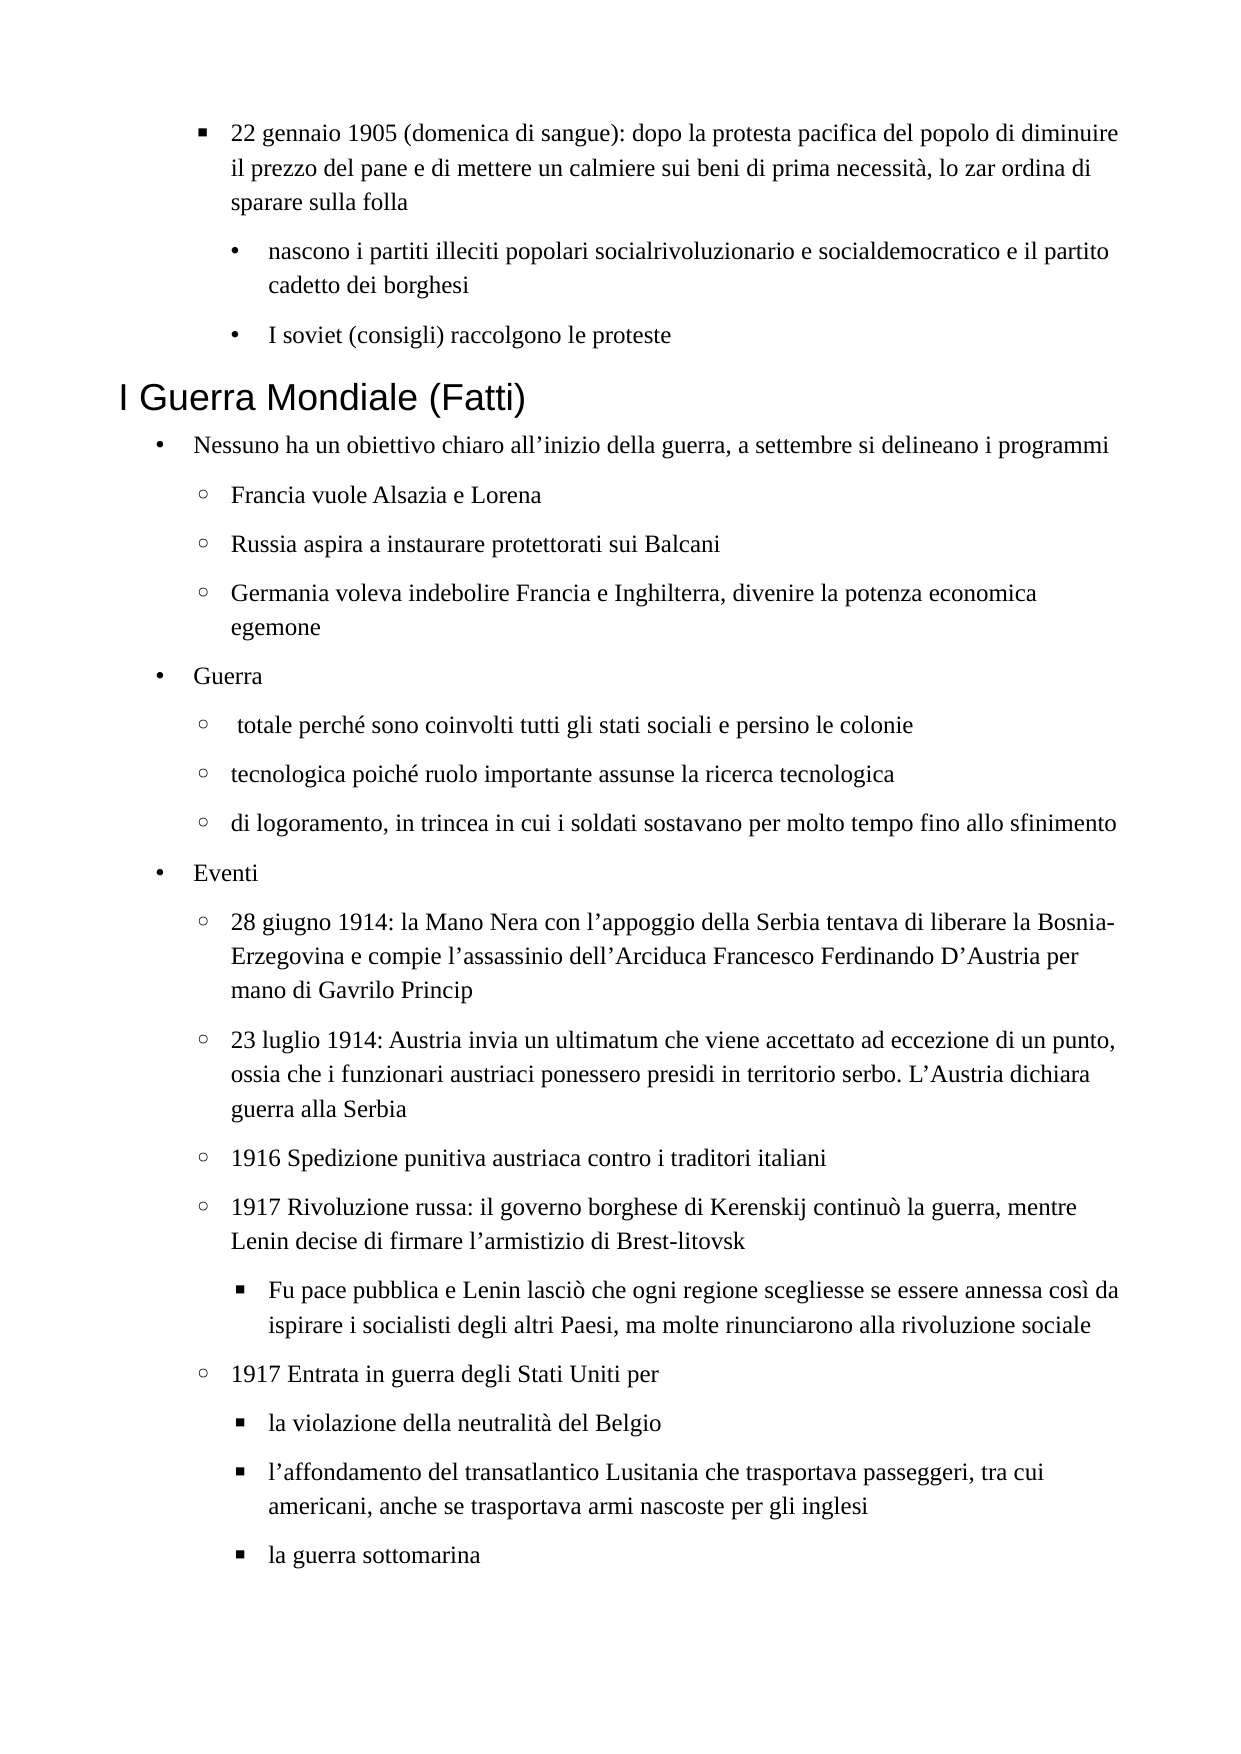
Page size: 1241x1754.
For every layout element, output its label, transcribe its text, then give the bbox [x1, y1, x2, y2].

list nascono i partiti illeciti popolari socialrivoluzionario e socialdemocratico e il partito cadetto dei borghesi [231, 236, 1122, 299]
subtitle I Guerra Mondiale (Fatti) [118, 375, 1122, 418]
list la violazione della neutralità del Belgio [231, 1408, 1122, 1437]
list 22 gennaio 1905 (domenica di sangue): dopo la protesta pacifica del popolo di diminuire il prezzo del pane e di mettere un calmiere sui beni di prima necessità, lo zar ordina di sparare sulla folla [193, 118, 1122, 216]
list Germania voleva indebolire Francia e Inghilterra, divenire la potenza economica egemone [193, 578, 1122, 641]
list Russia aspira a instaurare protettorati sui Balcani [193, 529, 1122, 557]
list 28 giugno 1914: la Mano Nera con l’appoggio della Serbia tentava di liberare la Bosnia-Erzegovina e compie l’assassinio dell’Arciduca Francesco Ferdinando D’Austria per mano di Gavrilo Princip [193, 907, 1122, 1004]
list 1917 Rivoluzione russa: il governo borghese di Kerenskij continuò la guerra, mentre Lenin decise di firmare l’armistizio di Brest-litovsk [193, 1192, 1122, 1255]
list Francia vuole Alsazia e Lorena [193, 480, 1122, 508]
list Nessuno ha un obiettivo chiaro all’inizio della guerra, a settembre si delineano i programmi [156, 431, 1122, 459]
list tecnologica poiché ruolo importante assunse la ricerca tecnologica [193, 759, 1122, 788]
list Eventi [156, 858, 1122, 886]
list totale perché sono coinvolti tutti gli stati sociali e persino le colonie [193, 710, 1122, 739]
list I soviet (consigli) raccolgono le proteste [231, 320, 1122, 348]
list 23 luglio 1914: Austria invia un ultimatum che viene accettato ad eccezione di un punto, ossia che i funzionari austriaci ponessero presidi in territorio serbo. L’Austria dichiara guerra alla Serbia [193, 1025, 1122, 1122]
list Guerra [156, 661, 1122, 690]
list Fu pace pubblica e Lenin lasciò che ogni regione scegliesse se essere annessa così da ispirare i socialisti degli altri Paesi, ma molte rinunciarono alla rivoluzione sociale [231, 1275, 1122, 1338]
list la guerra sottomarina [231, 1541, 1122, 1569]
list 1916 Spedizione punitiva austriaca contro i traditori italiani [193, 1143, 1122, 1171]
list di logoramento, in trincea in cui i soldati sostavano per molto tempo fino allo sfinimento [193, 808, 1122, 837]
list l’affondamento del transatlantico Lusitania che trasportava passeggeri, tra cui americani, anche se trasportava armi nascoste per gli inglesi [231, 1457, 1122, 1520]
list 1917 Entrata in guerra degli Stati Uniti per [193, 1359, 1122, 1388]
